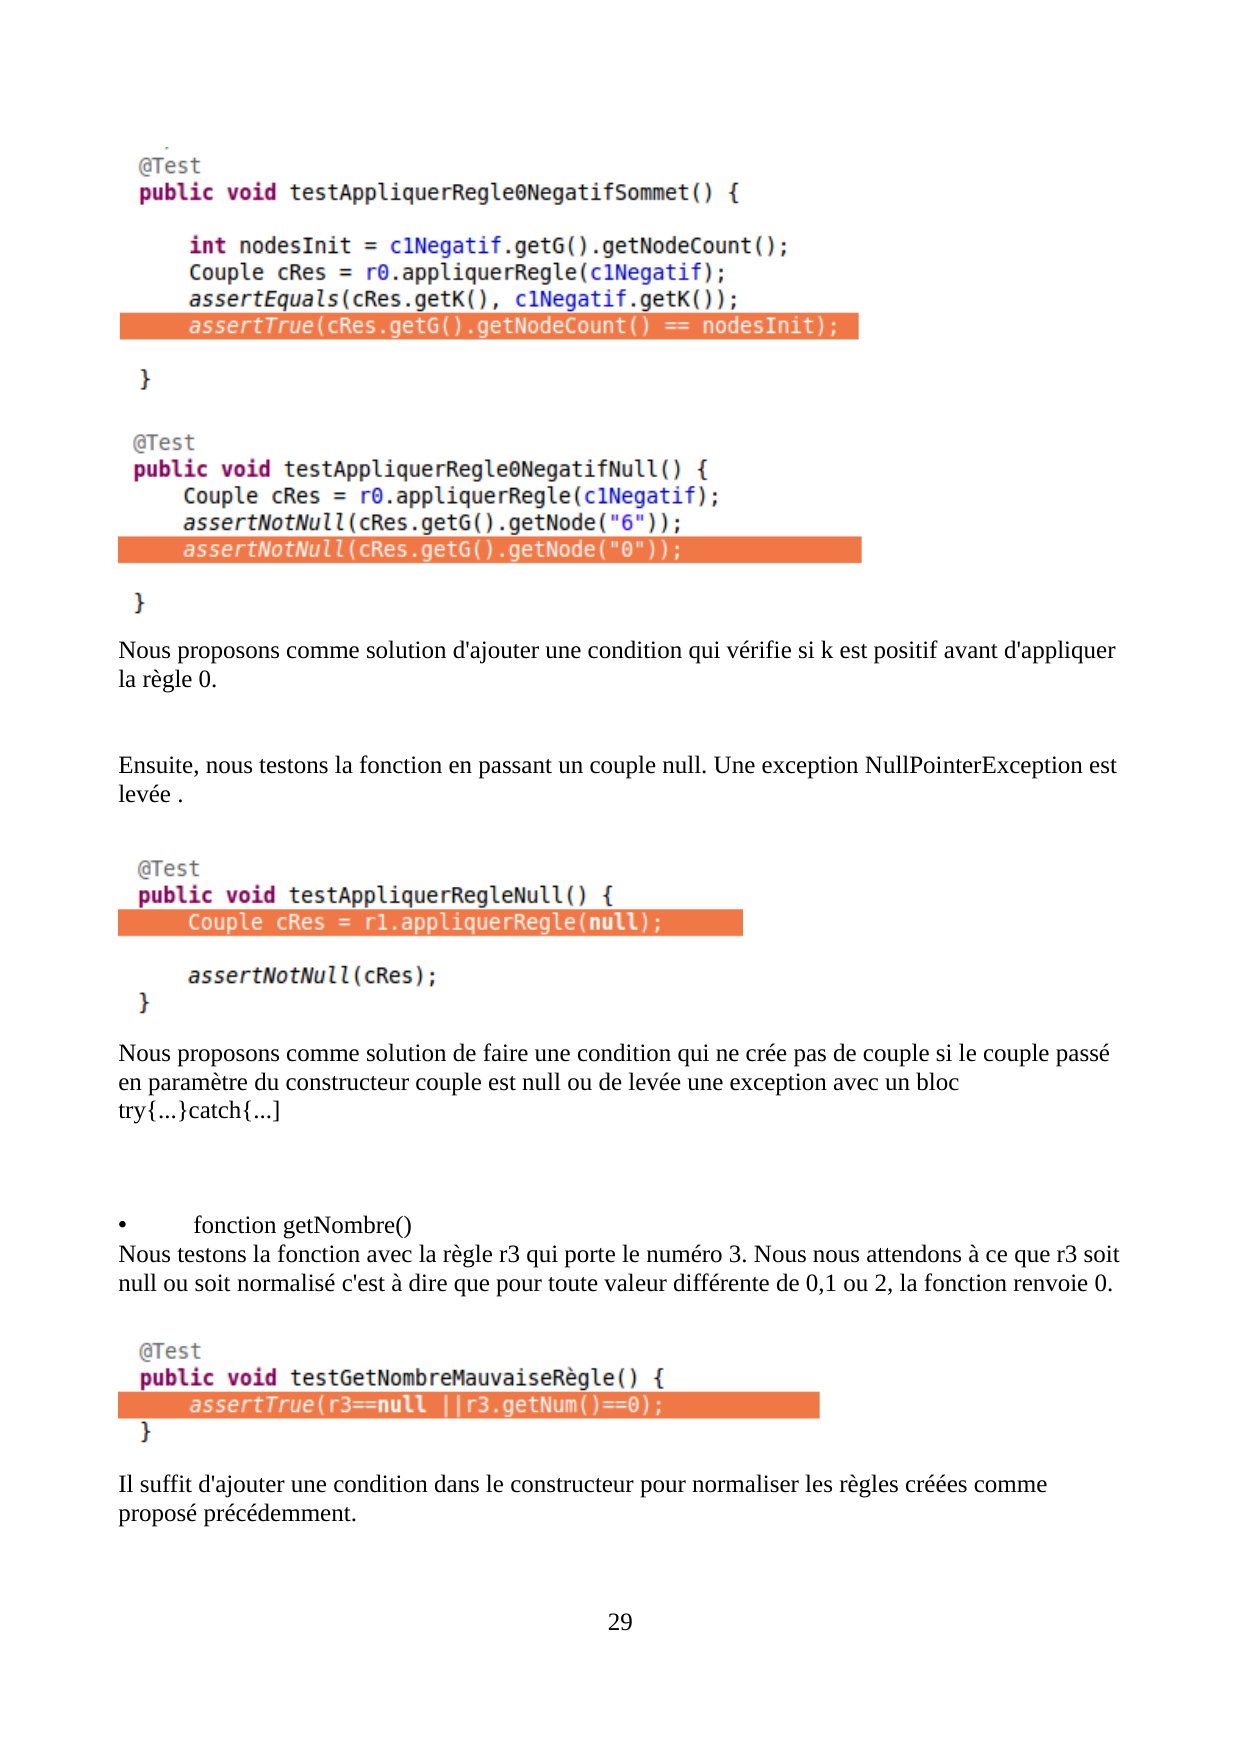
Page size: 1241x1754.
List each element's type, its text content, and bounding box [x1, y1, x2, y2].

list fonction getNombre() [118, 1211, 1122, 1239]
text Nous proposons comme solution d'ajouter une condition qui vérifie si k est positif avant d'appliquer la règle 0. [118, 636, 1122, 693]
text Ensuite, nous testons la fonction en passant un couple null. Une exception NullPointerException est levée . [118, 751, 1122, 808]
text Il suffit d'ajouter une condition dans le constructeur pour normaliser les règles créées comme proposé précédemment. [118, 1469, 1122, 1527]
text Nous proposons comme solution de faire une condition qui ne crée pas de couple si le couple passé en paramètre du constructeur couple est null ou de levée une exception avec un bloc try{...}catch{...] [118, 1038, 1122, 1124]
picture [118, 1337, 820, 1466]
text Nous testons la fonction avec la règle r3 qui porte le numéro 3. Nous nous attendons à ce que r3 soit null ou soit normalisé c'est à dire que pour toute valeur différente de 0,1 ou 2, la fonction renvoie 0. [118, 1239, 1122, 1297]
picture [119, 147, 859, 393]
picture [118, 419, 862, 634]
picture [118, 856, 743, 1026]
